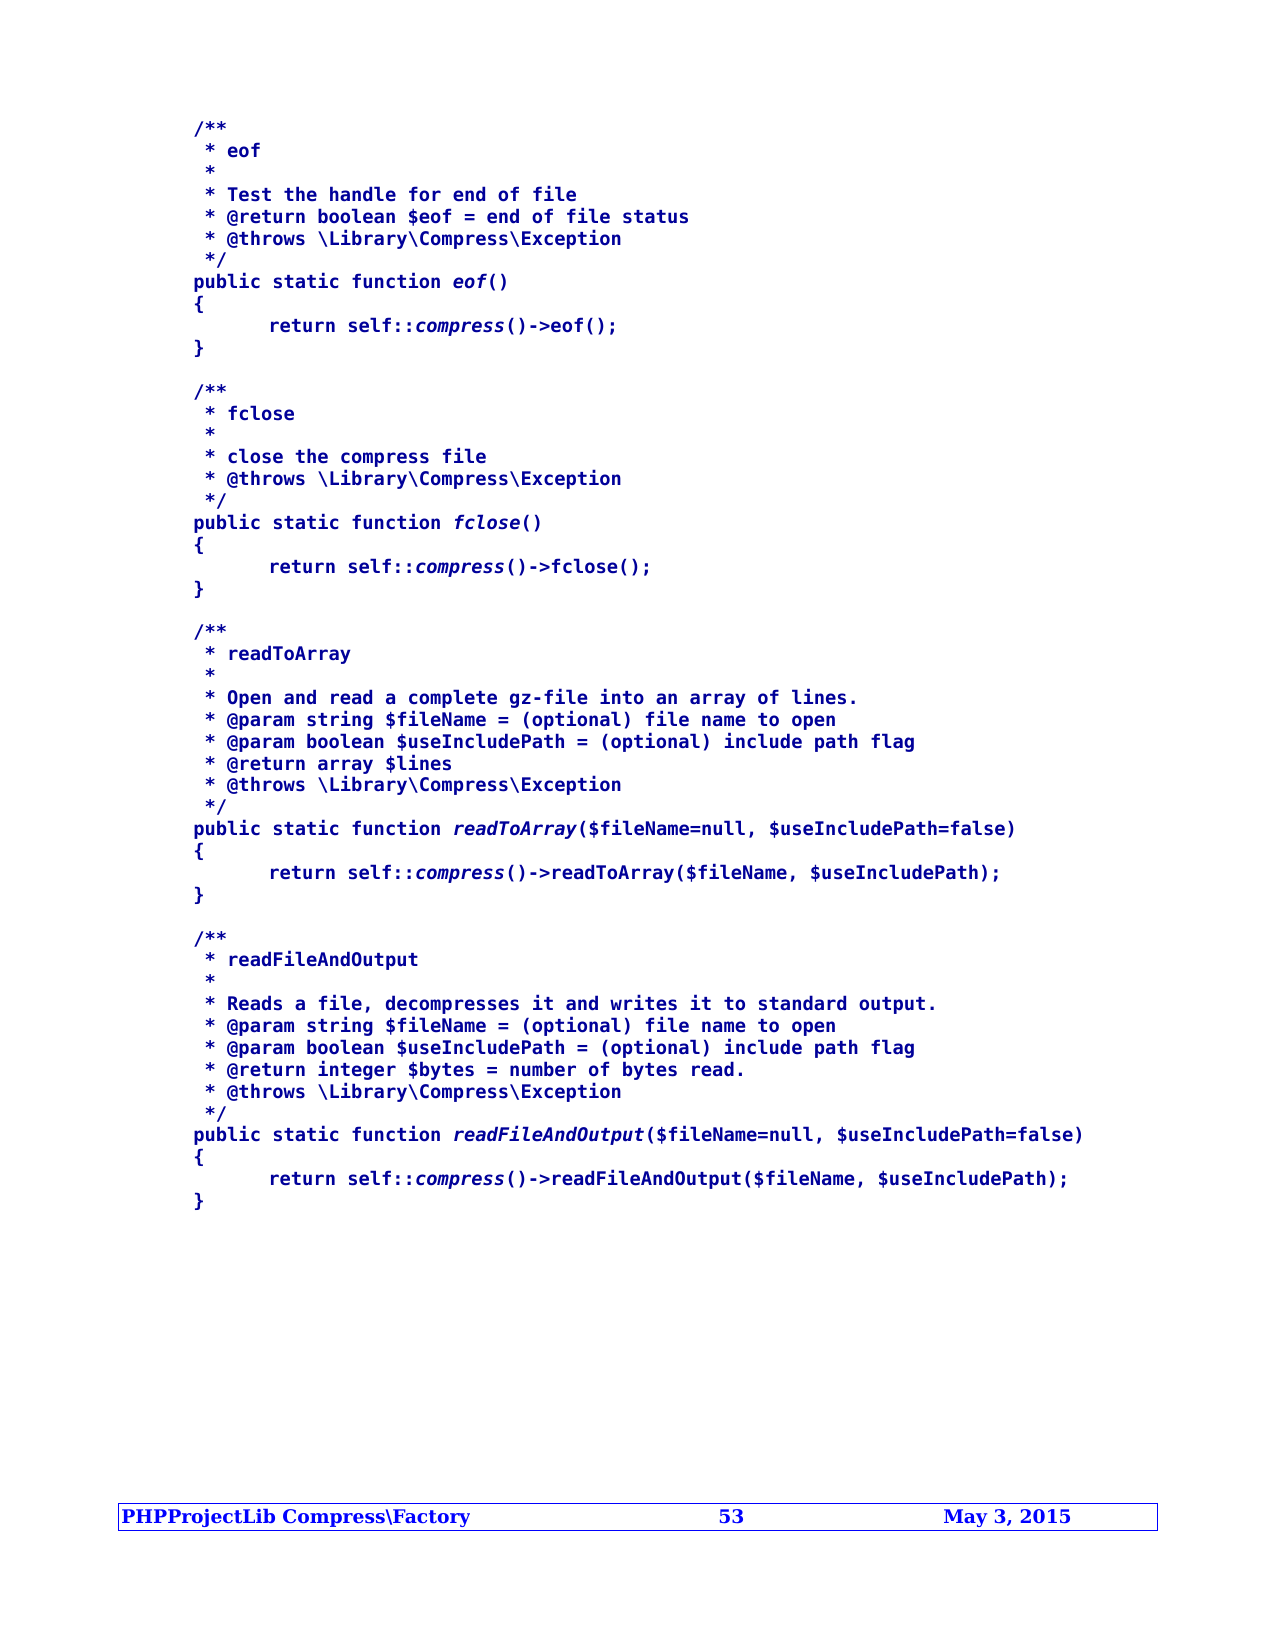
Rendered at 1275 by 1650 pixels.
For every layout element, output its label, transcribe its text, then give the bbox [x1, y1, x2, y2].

text return self::compress()->readFileAndOutput($fileName, $useIncludePath); [118, 1168, 1157, 1190]
text * @param boolean $useIncludePath = (optional) include path flag [118, 1037, 1157, 1059]
text * eof [118, 140, 1157, 162]
text * [118, 665, 1157, 687]
text { [118, 293, 1157, 315]
text * @throws \Library\Compress\Exception [118, 1081, 1157, 1102]
text { [118, 1146, 1157, 1168]
text return self::compress()->eof(); [118, 315, 1157, 337]
text /** [118, 118, 1157, 140]
text } [118, 884, 1157, 906]
text */ [118, 490, 1157, 512]
text * Reads a file, decompresses it and writes it to standard output. [118, 993, 1157, 1015]
text } [118, 337, 1157, 359]
text * @throws \Library\Compress\Exception [118, 468, 1157, 490]
text } [118, 577, 1157, 599]
text /** [118, 381, 1157, 402]
text /** [118, 927, 1157, 949]
text * @param boolean $useIncludePath = (optional) include path flag [118, 731, 1157, 752]
text * @param string $fileName = (optional) file name to open [118, 709, 1157, 731]
text */ [118, 1102, 1157, 1124]
text * @return integer $bytes = number of bytes read. [118, 1059, 1157, 1081]
text public static function readToArray($fileName=null, $useIncludePath=false) [118, 818, 1157, 840]
text * @throws \Library\Compress\Exception [118, 774, 1157, 796]
text { [118, 840, 1157, 862]
text return self::compress()->readToArray($fileName, $useIncludePath); [118, 862, 1157, 884]
text * fclose [118, 402, 1157, 424]
text * Test the handle for end of file [118, 184, 1157, 206]
text { [118, 534, 1157, 556]
text * readFileAndOutput [118, 949, 1157, 971]
text public static function fclose() [118, 512, 1157, 534]
text * [118, 162, 1157, 184]
text * @return array $lines [118, 752, 1157, 774]
text * close the compress file [118, 446, 1157, 468]
text public static function readFileAndOutput($fileName=null, $useIncludePath=false) [118, 1124, 1157, 1146]
text * [118, 971, 1157, 993]
text /** [118, 621, 1157, 643]
text * [118, 424, 1157, 446]
text * Open and read a complete gz-file into an array of lines. [118, 687, 1157, 709]
text * @param string $fileName = (optional) file name to open [118, 1015, 1157, 1037]
text * @throws \Library\Compress\Exception [118, 227, 1157, 249]
text return self::compress()->fclose(); [118, 556, 1157, 577]
text } [118, 1190, 1157, 1212]
text */ [118, 796, 1157, 818]
text public static function eof() [118, 271, 1157, 293]
text * readToArray [118, 643, 1157, 665]
text */ [118, 249, 1157, 271]
text * @return boolean $eof = end of file status [118, 206, 1157, 227]
